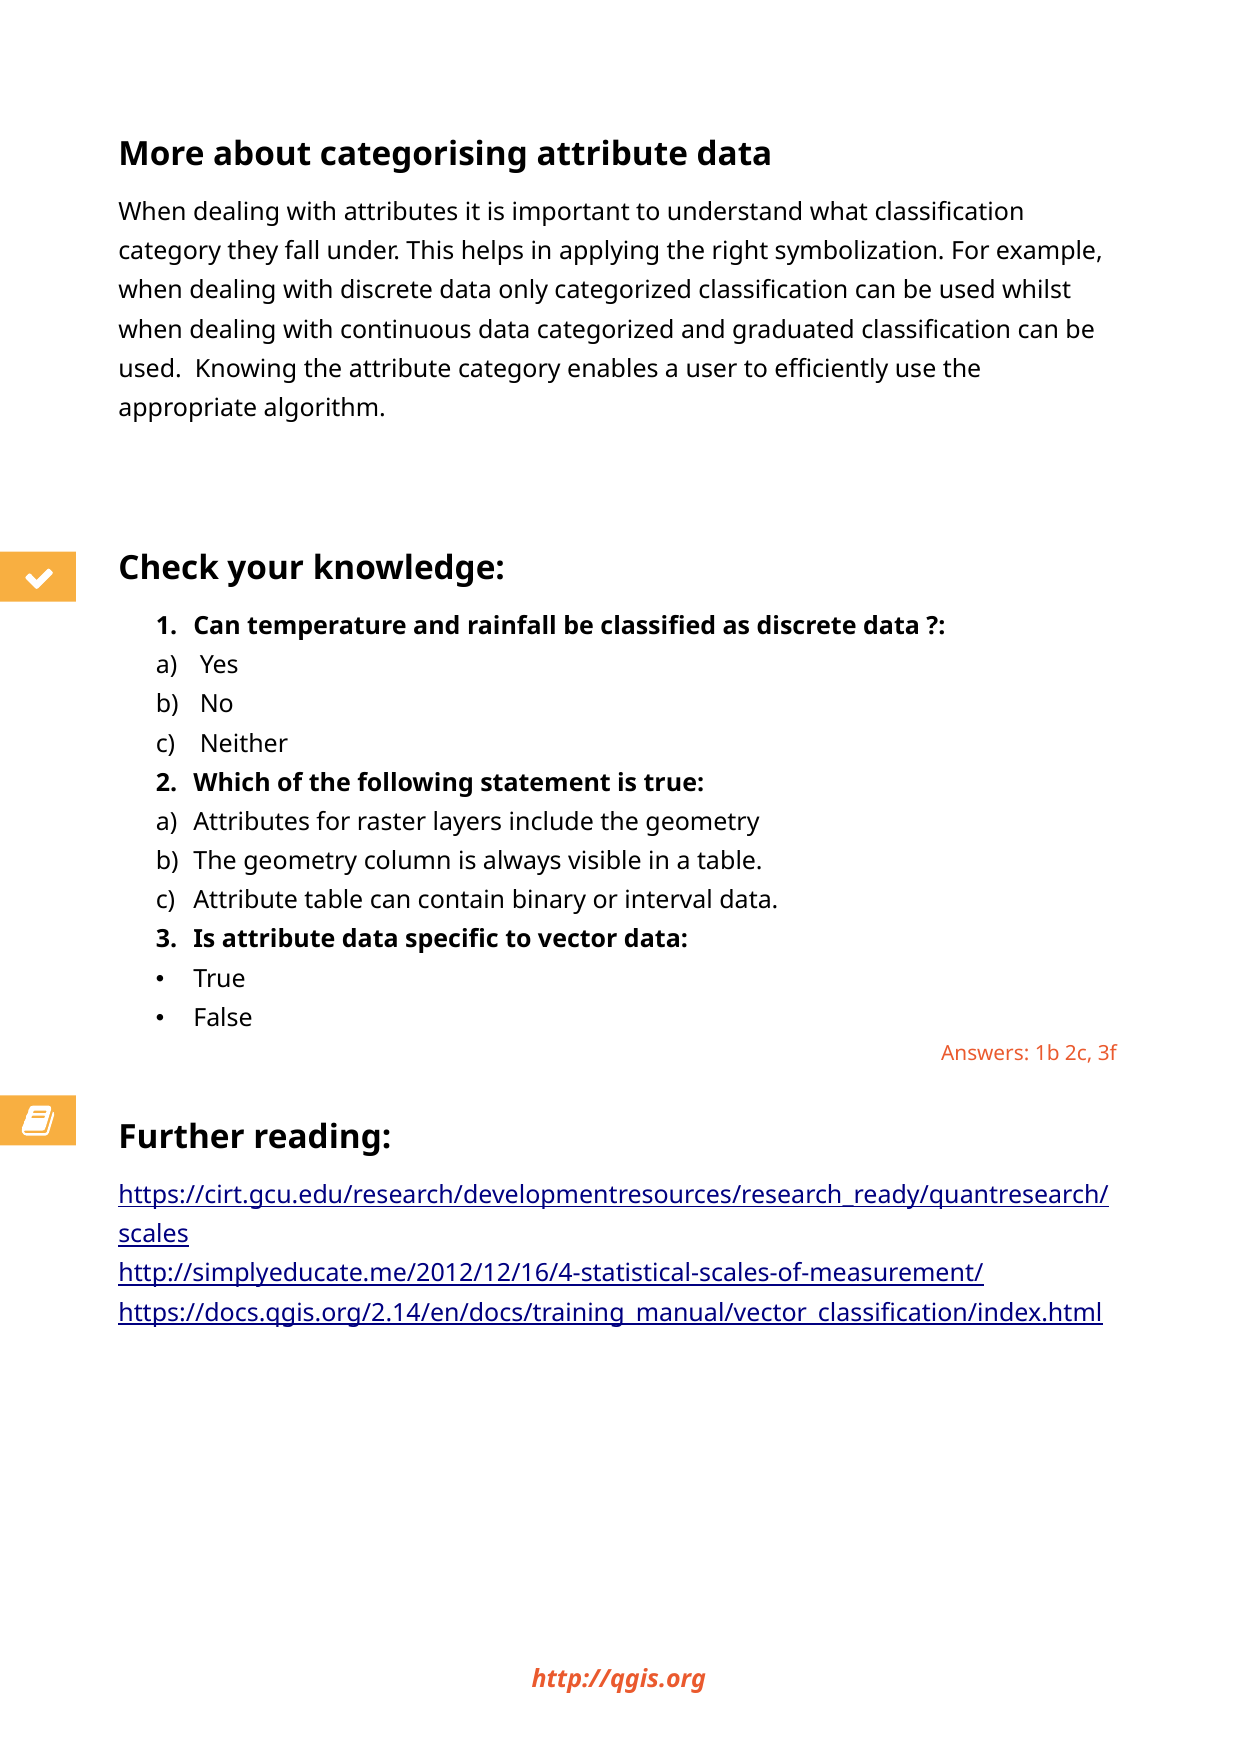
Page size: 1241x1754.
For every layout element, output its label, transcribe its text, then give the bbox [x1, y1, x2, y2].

subtitle Further reading: [118, 1113, 1122, 1158]
list Neither [156, 725, 1122, 759]
list The geometry column is always visible in a table. [156, 843, 1122, 877]
list Attribute table can contain binary or interval data. [156, 882, 1122, 916]
text When dealing with attributes it is important to understand what classification category they fall under. This helps in applying the right symbolization. For example, when dealing with discrete data only categorized classification can be used whilst when dealing with continuous data categorized and graduated classification can be used. Knowing the attribute category enables a user to efficiently use the appropriate algorithm. [118, 194, 1122, 424]
list Which of the following statement is true: [156, 764, 1122, 798]
list Can temperature and rainfall be classified as discrete data ?: [156, 608, 1122, 642]
list True [156, 960, 1122, 994]
list Is attribute data specific to vector data: [156, 921, 1122, 955]
list Yes [156, 647, 1122, 681]
list False [156, 999, 1122, 1033]
text https://docs.qgis.org/2.14/en/docs/training_manual/vector_classification/index.html [118, 1294, 1122, 1328]
text http://simplyeducate.me/2012/12/16/4-statistical-scales-of-measurement/ [118, 1255, 1122, 1289]
subtitle Check your knowledge: [118, 544, 1122, 589]
list No [156, 686, 1122, 720]
list Attributes for raster layers include the geometry [156, 803, 1122, 838]
text Answers: 1b 2c, 3f [118, 1038, 1122, 1067]
text https://cirt.gcu.edu/research/developmentresources/research_ready/quantresearch/scales [118, 1177, 1122, 1250]
subtitle More about categorising attribute data [118, 130, 1122, 175]
